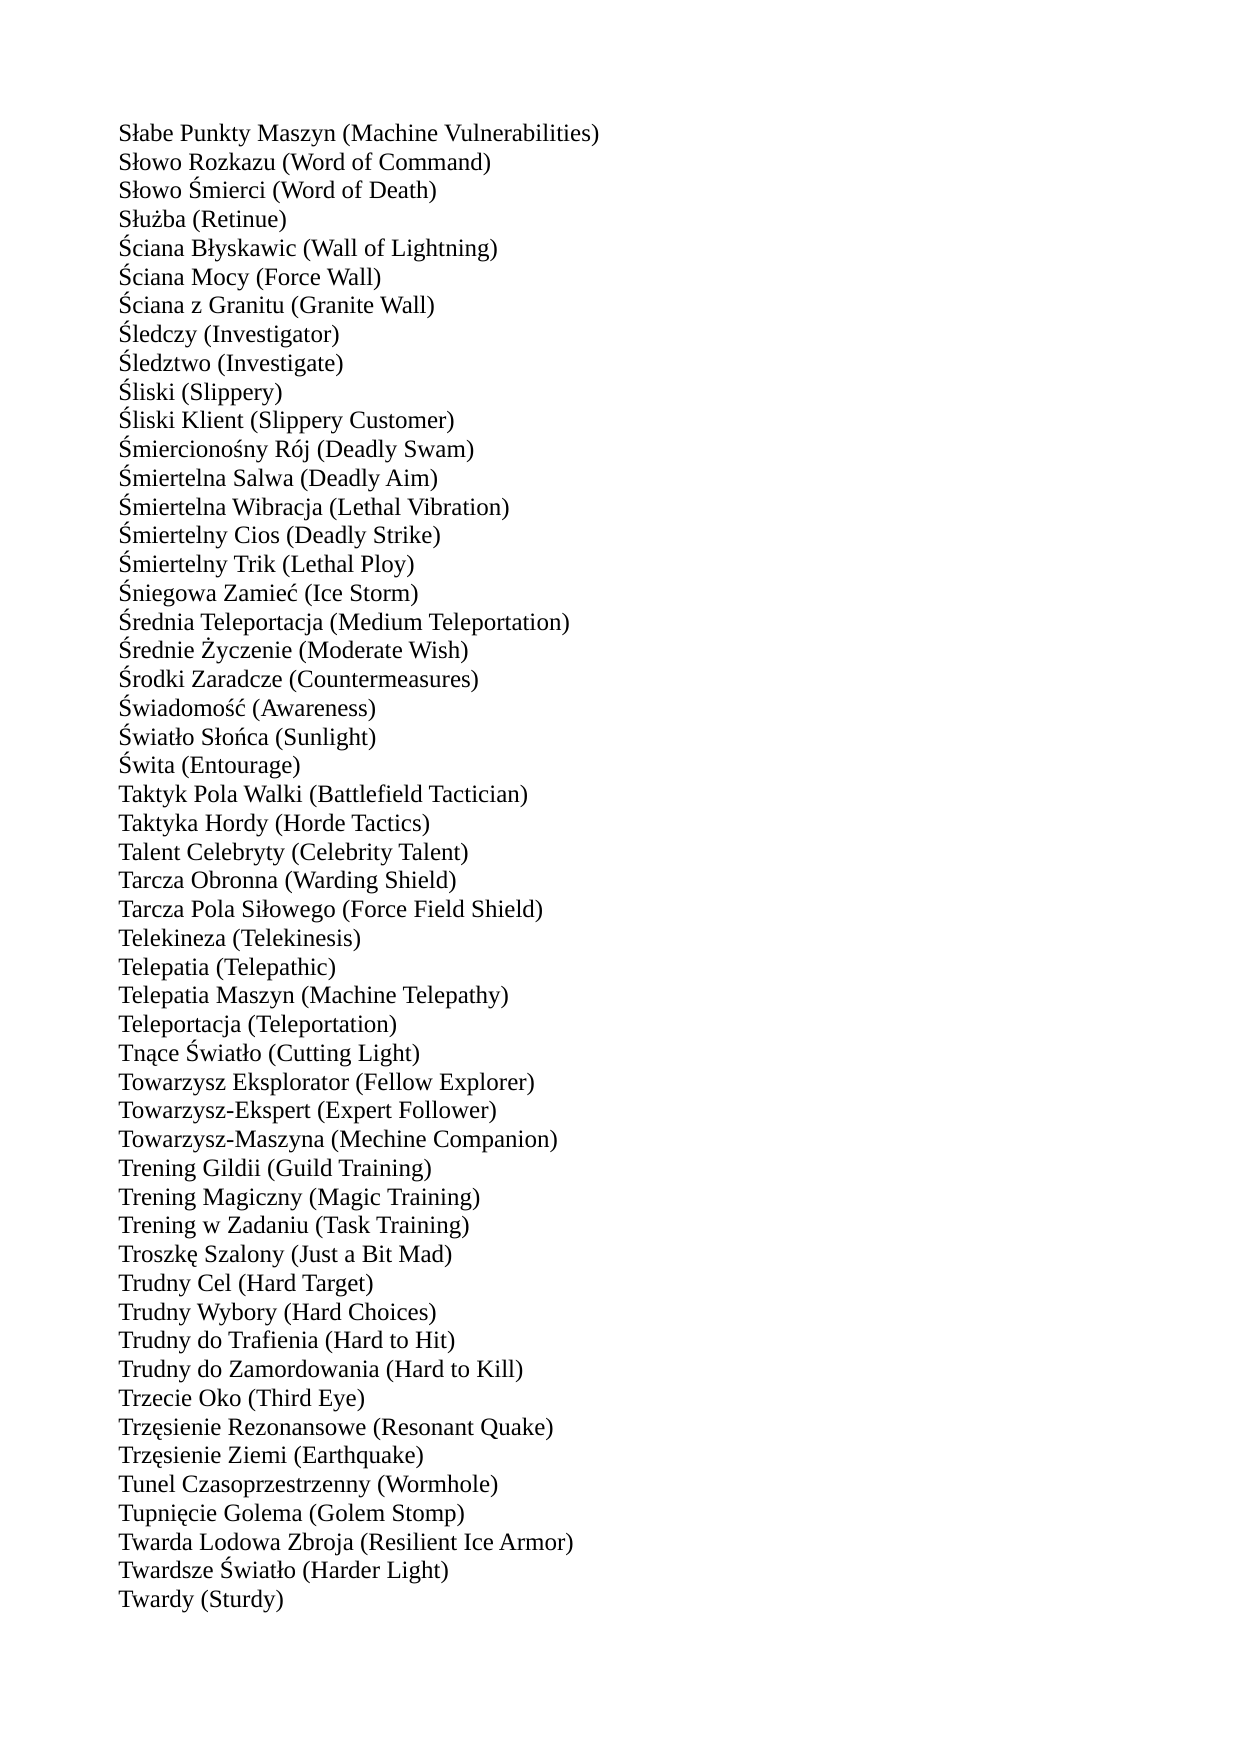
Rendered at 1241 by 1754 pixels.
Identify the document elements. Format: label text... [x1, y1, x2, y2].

text Śmiertelna Salwa (Deadly Aim) [118, 463, 1122, 492]
text Śliski (Slippery) [118, 377, 1122, 406]
text Telepatia (Telepathic) [118, 952, 1122, 981]
text Ściana Mocy (Force Wall) [118, 262, 1122, 291]
text Służba (Retinue) [118, 204, 1122, 233]
text Światło Słońca (Sunlight) [118, 722, 1122, 751]
text Śmiertelna Wibracja (Lethal Vibration) [118, 492, 1122, 521]
text Towarzysz-Maszyna (Mechine Companion) [118, 1124, 1122, 1153]
text Taktyk Pola Walki (Battlefield Tactician) [118, 779, 1122, 808]
text Śmiertelny Trik (Lethal Ploy) [118, 549, 1122, 578]
text Słabe Punkty Maszyn (Machine Vulnerabilities) [118, 118, 1122, 147]
text Tunel Czasoprzestrzenny (Wormhole) [118, 1469, 1122, 1498]
text Twardsze Światło (Harder Light) [118, 1556, 1122, 1584]
text Telepatia Maszyn (Machine Telepathy) [118, 981, 1122, 1009]
text Tarcza Pola Siłowego (Force Field Shield) [118, 894, 1122, 923]
text Trzęsienie Ziemi (Earthquake) [118, 1441, 1122, 1469]
text Trudny Cel (Hard Target) [118, 1268, 1122, 1297]
text Śliski Klient (Slippery Customer) [118, 406, 1122, 434]
text Towarzysz Eksplorator (Fellow Explorer) [118, 1067, 1122, 1096]
text Śmiercionośny Rój (Deadly Swam) [118, 434, 1122, 463]
text Średnie Życzenie (Moderate Wish) [118, 636, 1122, 664]
text Śmiertelny Cios (Deadly Strike) [118, 521, 1122, 549]
text Trudny do Trafienia (Hard to Hit) [118, 1326, 1122, 1354]
text Taktyka Hordy (Horde Tactics) [118, 808, 1122, 837]
text Trening w Zadaniu (Task Training) [118, 1211, 1122, 1239]
text Twarda Lodowa Zbroja (Resilient Ice Armor) [118, 1527, 1122, 1556]
text Trudny Wybory (Hard Choices) [118, 1297, 1122, 1326]
text Środki Zaradcze (Countermeasures) [118, 664, 1122, 693]
text Talent Celebryty (Celebrity Talent) [118, 837, 1122, 866]
text Trudny do Zamordowania (Hard to Kill) [118, 1354, 1122, 1383]
text Towarzysz-Ekspert (Expert Follower) [118, 1096, 1122, 1124]
text Śledczy (Investigator) [118, 319, 1122, 348]
text Śledztwo (Investigate) [118, 348, 1122, 377]
text Trening Gildii (Guild Training) [118, 1153, 1122, 1182]
text Trzecie Oko (Third Eye) [118, 1383, 1122, 1412]
text Trening Magiczny (Magic Training) [118, 1182, 1122, 1211]
text Ściana Błyskawic (Wall of Lightning) [118, 233, 1122, 262]
text Słowo Rozkazu (Word of Command) [118, 147, 1122, 176]
text Śniegowa Zamieć (Ice Storm) [118, 578, 1122, 607]
text Słowo Śmierci (Word of Death) [118, 176, 1122, 204]
text Teleportacja (Teleportation) [118, 1009, 1122, 1038]
text Świta (Entourage) [118, 751, 1122, 779]
text Tupnięcie Golema (Golem Stomp) [118, 1498, 1122, 1527]
text Telekineza (Telekinesis) [118, 923, 1122, 952]
text Średnia Teleportacja (Medium Teleportation) [118, 607, 1122, 636]
text Tarcza Obronna (Warding Shield) [118, 866, 1122, 894]
text Ściana z Granitu (Granite Wall) [118, 291, 1122, 319]
text Świadomość (Awareness) [118, 693, 1122, 722]
text Twardy (Sturdy) [118, 1584, 1122, 1613]
text Troszkę Szalony (Just a Bit Mad) [118, 1239, 1122, 1268]
text Trzęsienie Rezonansowe (Resonant Quake) [118, 1412, 1122, 1441]
text Tnące Światło (Cutting Light) [118, 1038, 1122, 1067]
